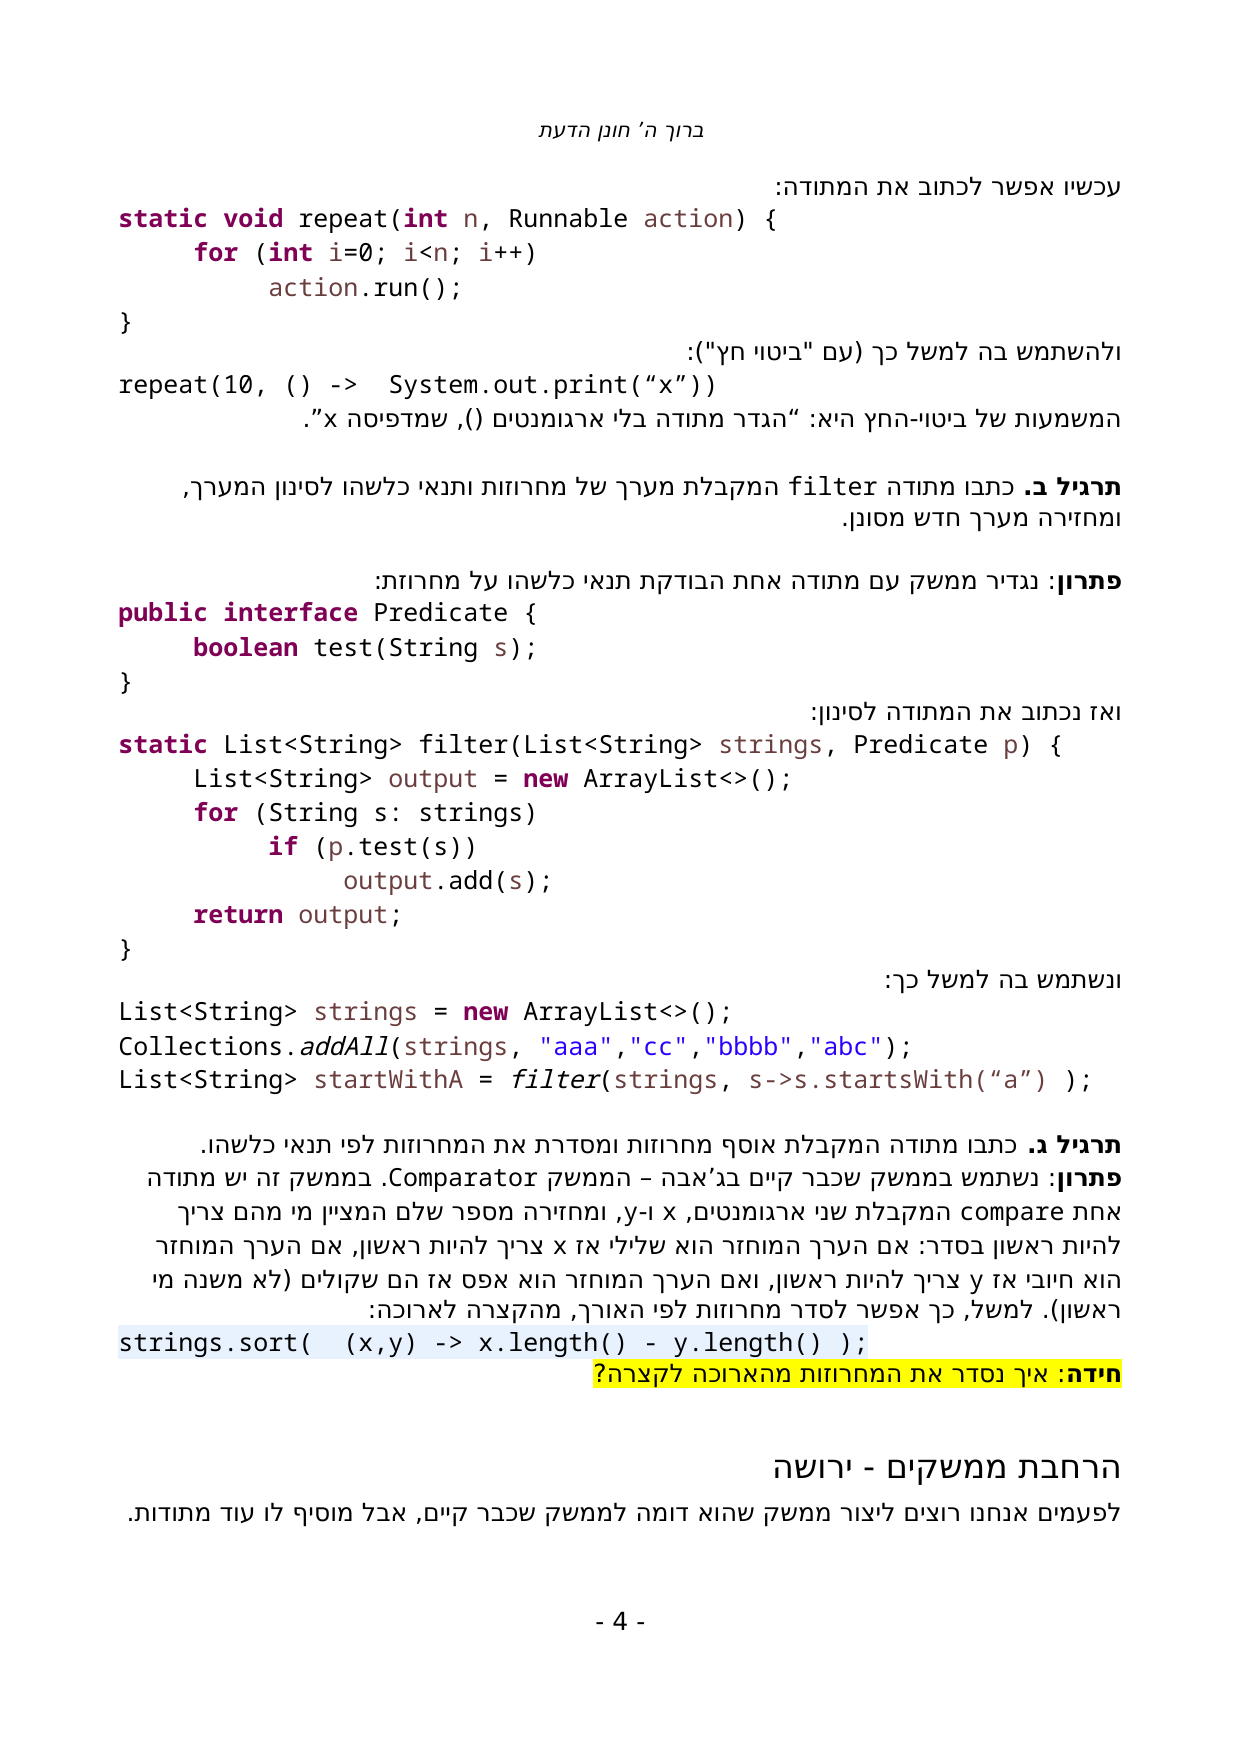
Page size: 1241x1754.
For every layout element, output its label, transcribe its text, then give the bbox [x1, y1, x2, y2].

text List<String> strings = new ArrayList<>(); [118, 994, 1122, 1028]
text static List<String> filter(List<String> strings, Predicate p) { [118, 726, 1122, 761]
text חידה: איך נסדר את המחרוזות מהארוכה לקצרה? [118, 1359, 1122, 1388]
text תרגיל ב. כתבו מתודה filter המקבלת מערך של מחרוזות ותנאי כלשהו לסינון המערך, ומחזירה מערך חדש מסונן. [118, 469, 1122, 532]
text פתרון: נגדיר ממשק עם מתודה אחת הבודקת תנאי כלשהו על מחרוזת: [118, 566, 1122, 595]
text } [118, 663, 1122, 697]
text boolean test(String s); [118, 629, 1122, 663]
text ונשתמש בה למשל כך: [118, 965, 1122, 994]
text strings.sort( (x,y) -> x.length() - y.length() ); [118, 1325, 1122, 1359]
text } [118, 303, 1122, 337]
text if (p.test(s)) [118, 829, 1122, 863]
text List<String> output = new ArrayList<>(); [118, 761, 1122, 794]
text return output; [118, 897, 1122, 931]
text המשמעות של ביטוי-החץ היא: “הגדר מתודה בלי ארגומנטים (), שמדפיסה x”. [118, 401, 1122, 434]
text עכשיו אפשר לכתוב את המתודה: [118, 172, 1122, 201]
text output.add(s); [118, 863, 1122, 897]
text static void repeat(int n, Runnable action) { [118, 201, 1122, 235]
text public interface Predicate { [118, 595, 1122, 629]
text repeat(10, () -> System.out.print(“x”)) [118, 366, 1122, 401]
text action.run(); [118, 269, 1122, 303]
text List<String> startWithA = filter(strings, s->s.startsWith(“a”) ); [118, 1062, 1122, 1096]
text for (String s: strings) [118, 794, 1122, 829]
text לפעמים אנחנו רוצים ליצור ממשק שהוא דומה לממשק שכבר קיים, אבל מוסיף לו עוד מתודות. [118, 1498, 1122, 1528]
subtitle הרחבת ממשקים - ירושה [118, 1447, 1122, 1486]
text Collections.addAll(strings, "aaa","cc","bbbb","abc"); [118, 1028, 1122, 1062]
text ואז נכתוב את המתודה לסינון: [118, 697, 1122, 726]
text תרגיל ג. כתבו מתודה המקבלת אוסף מחרוזות ומסדרת את המחרוזות לפי תנאי כלשהו. [118, 1130, 1122, 1159]
text ולהשתמש בה למשל כך (עם "ביטוי חץ"): [118, 337, 1122, 366]
text } [118, 931, 1122, 965]
text for (int i=0; i<n; i++) [118, 235, 1122, 269]
text פתרון: נשתמש בממשק שכבר קיים בג’אבה – הממשק Comparator. בממשק זה יש מתודה אחת compare המקבלת שני ארגומנטים, x ו-y, ומחזירה מספר שלם המציין מי מהם צריך להיות ראשון בסדר: אם הערך המוחזר הוא שלילי אז x צריך להיות ראשון, אם הערך המוחזר הוא חיובי אז y צריך להיות ראשון, ואם הערך המוחזר הוא אפס אז הם שקולים (לא משנה מי ראשון). למשל, כך אפשר לסדר מחרוזות לפי האורך, מהקצרה לארוכה: [118, 1159, 1122, 1325]
